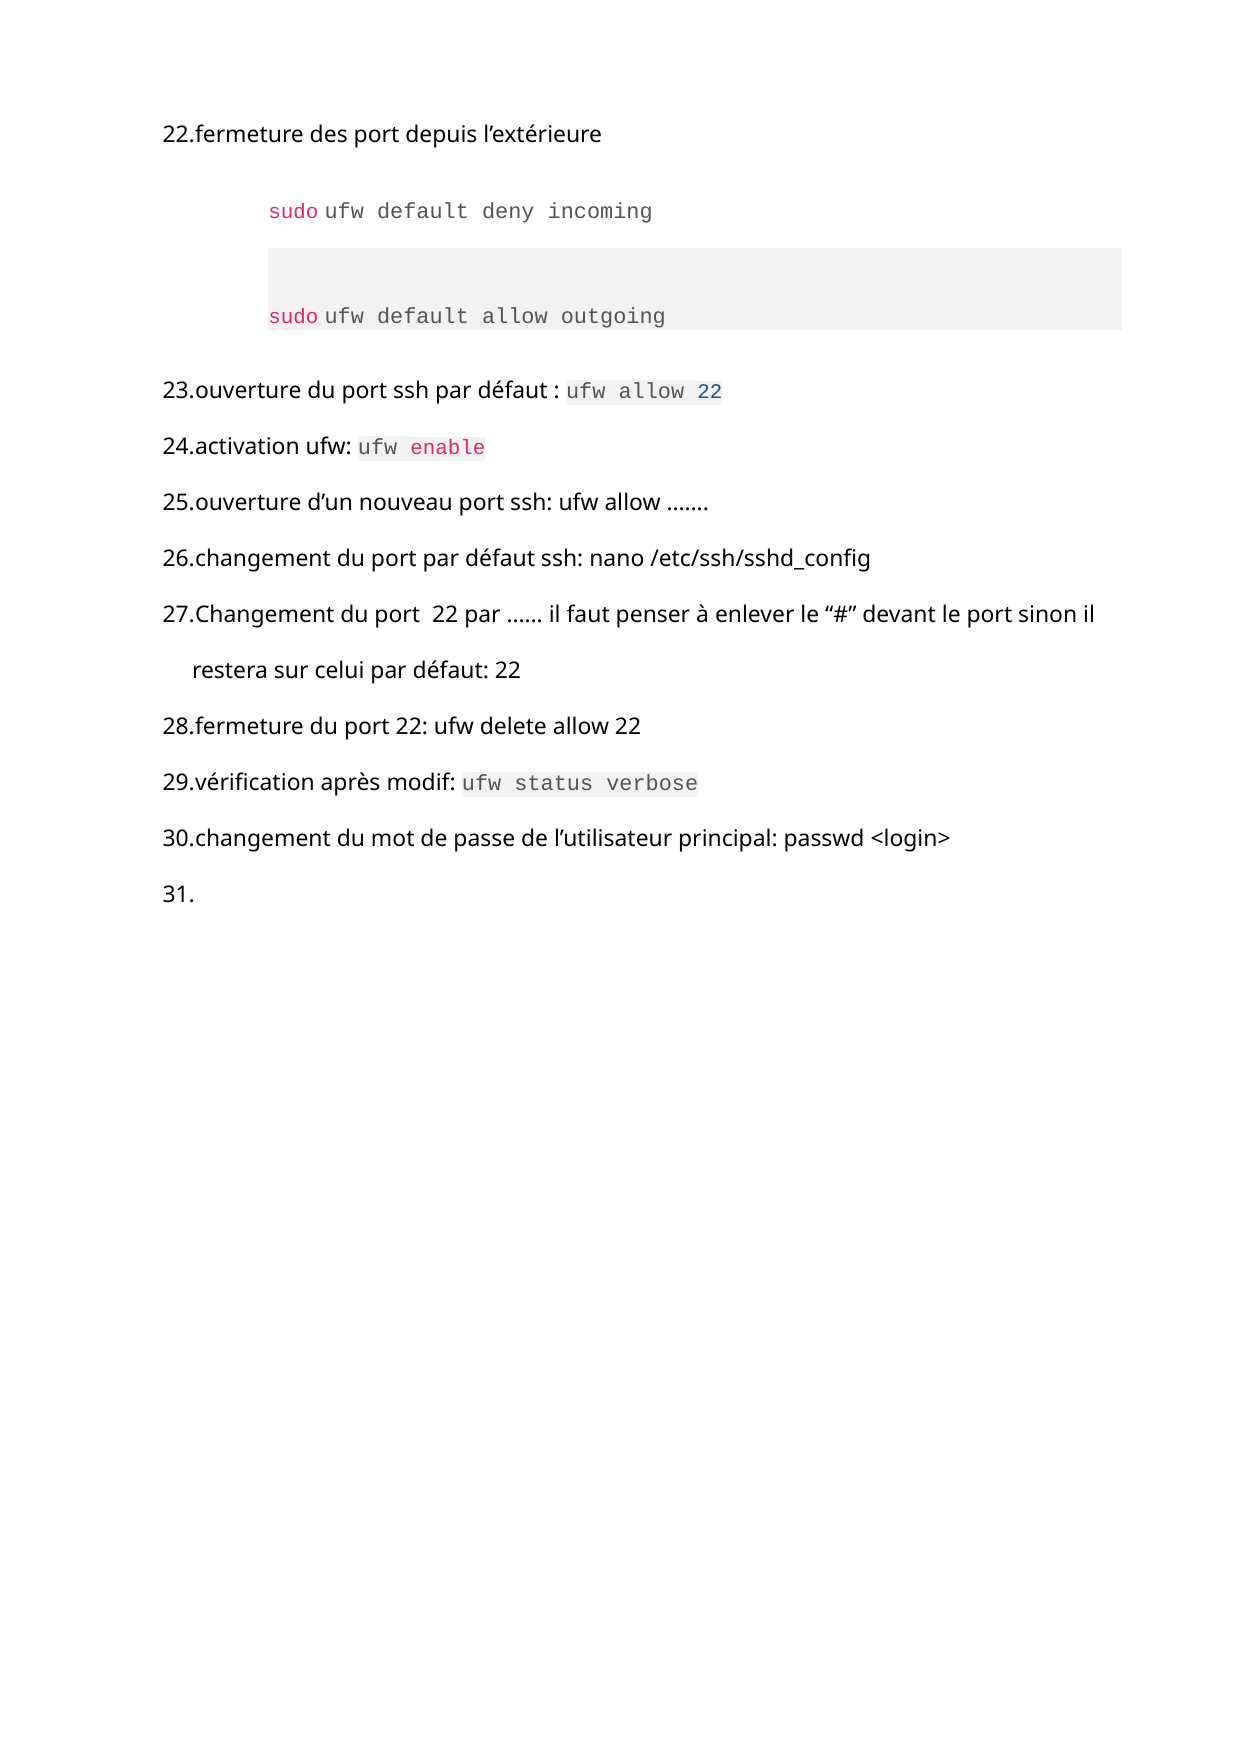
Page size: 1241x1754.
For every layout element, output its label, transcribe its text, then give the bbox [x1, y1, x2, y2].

text sudo ufw default allow outgoing [268, 300, 1122, 330]
list activation ufw: ufw enable [162, 430, 1122, 461]
list fermeture du port 22: ufw delete allow 22 [162, 710, 1122, 741]
list ouverture du port ssh par défaut : ufw allow 22 [162, 374, 1122, 405]
list Changement du port 22 par …… il faut penser à enlever le “#” devant le port sinon il restera sur celui par défaut: 22 [162, 598, 1122, 685]
list changement du port par défaut ssh: nano /etc/ssh/sshd_config [162, 542, 1122, 573]
list vérification après modif: ufw status verbose [162, 766, 1122, 797]
list fermeture des port depuis l’extérieure [162, 118, 1122, 149]
text sudo ufw default deny incoming [268, 195, 1122, 225]
list changement du mot de passe de l’utilisateur principal: passwd <login> [162, 822, 1122, 853]
list ouverture d’un nouveau port ssh: ufw allow ……. [162, 486, 1122, 517]
